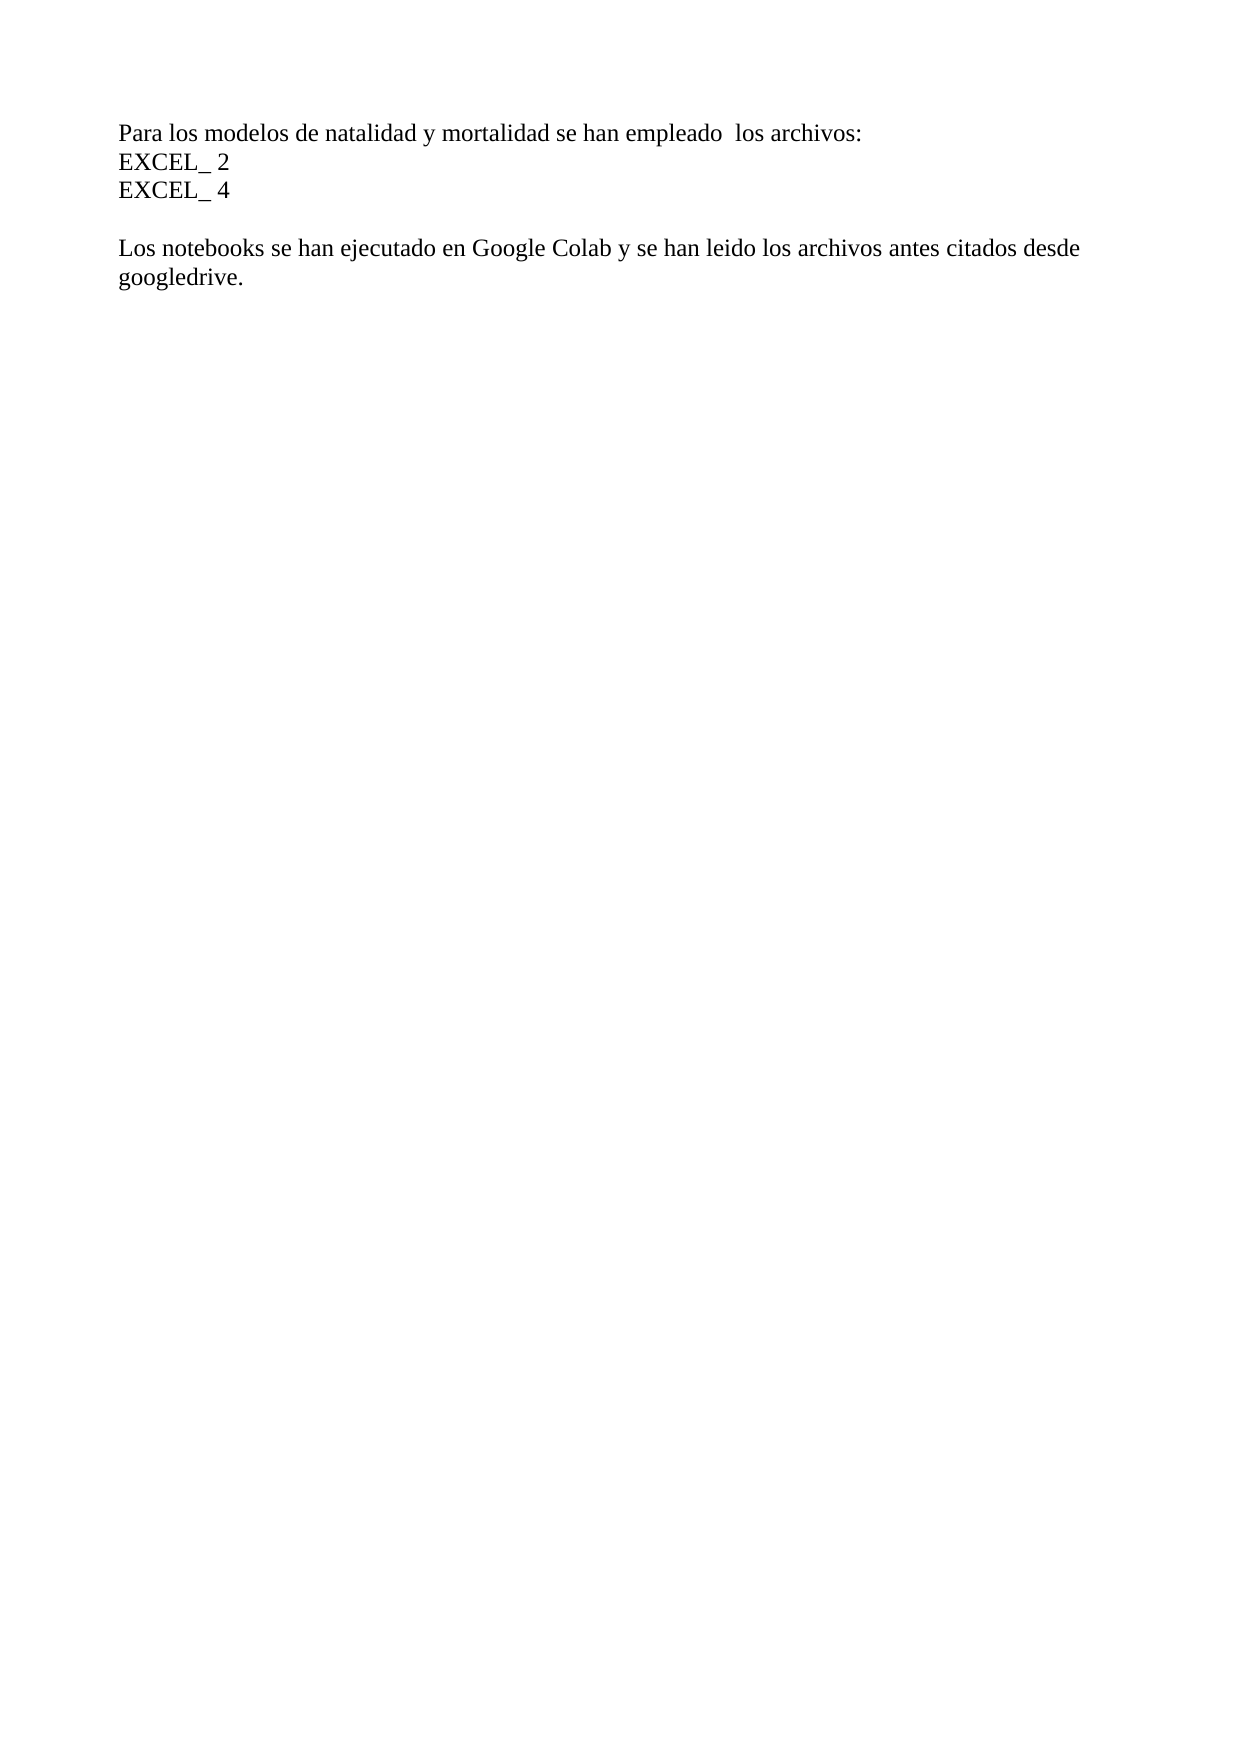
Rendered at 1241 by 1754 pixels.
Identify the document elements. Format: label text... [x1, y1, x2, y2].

text Para los modelos de natalidad y mortalidad se han empleado los archivos: [118, 118, 1122, 147]
text Los notebooks se han ejecutado en Google Colab y se han leido los archivos antes citados desde googledrive. [118, 233, 1122, 291]
text EXCEL_ 2 [118, 147, 1122, 176]
text EXCEL_ 4 [118, 176, 1122, 204]
